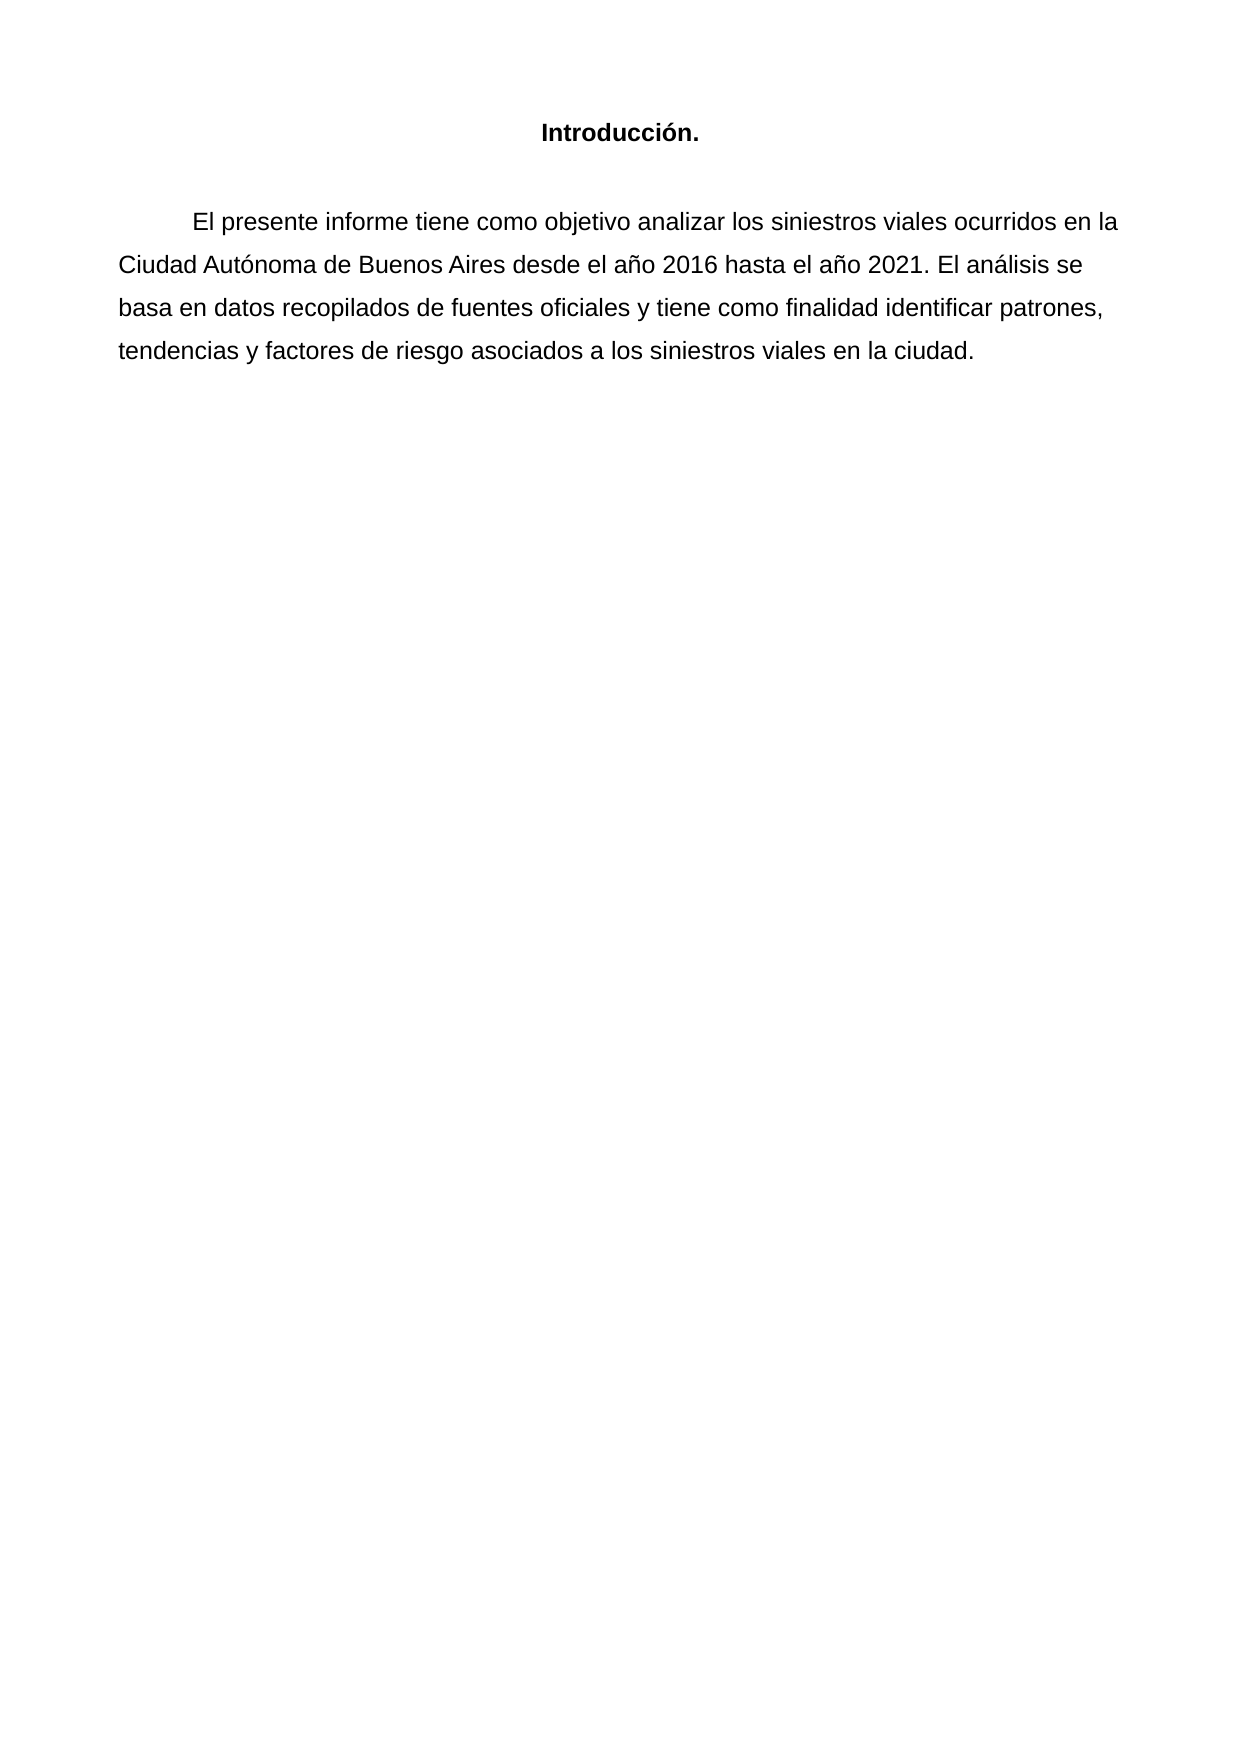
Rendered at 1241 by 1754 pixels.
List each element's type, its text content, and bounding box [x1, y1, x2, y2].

text Introducción. [118, 118, 1122, 147]
text El presente informe tiene como objetivo analizar los siniestros viales ocurridos en la Ciudad Autónoma de Buenos Aires desde el año 2016 hasta el año 2021. El análisis se basa en datos recopilados de fuentes oficiales y tiene como finalidad identificar patrones, tendencias y factores de riesgo asociados a los siniestros viales en la ciudad. [118, 207, 1122, 365]
